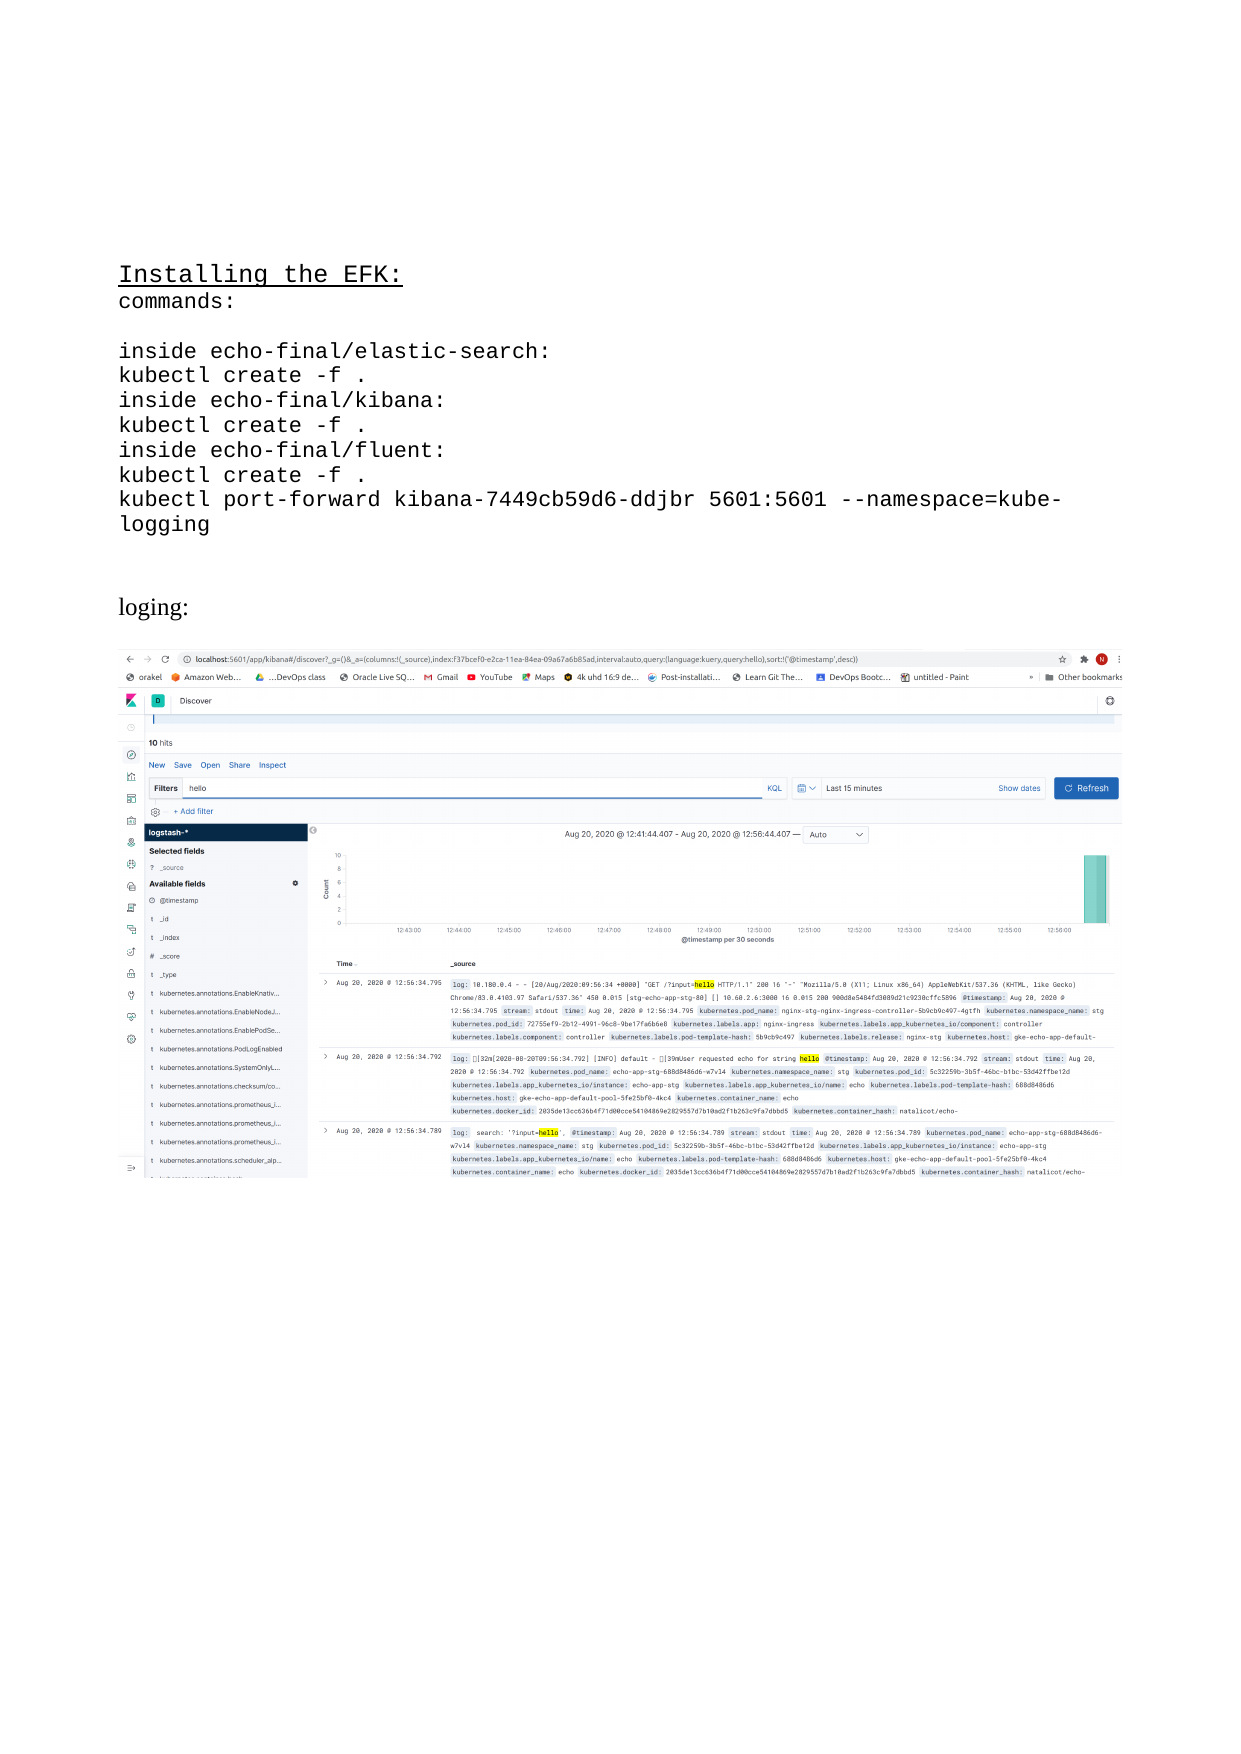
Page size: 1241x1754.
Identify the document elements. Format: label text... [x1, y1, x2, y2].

text kubectl port-forward kibana-7449cb59d6-ddjbr 5601:5601 --namespace=kube-logging [118, 488, 1122, 538]
text kubectl create -f . [118, 414, 1122, 439]
picture [118, 649, 1123, 1178]
text inside echo-final/elastic-search: [118, 340, 1122, 364]
text inside echo-final/fluent: [118, 439, 1122, 464]
text inside echo-final/kibana: [118, 389, 1122, 414]
text kubectl create -f . [118, 464, 1122, 488]
text loging: [118, 592, 1122, 620]
text commands: [118, 290, 1122, 315]
text Installing the EFK: [118, 262, 1122, 290]
text kubectl create -f . [118, 364, 1122, 389]
